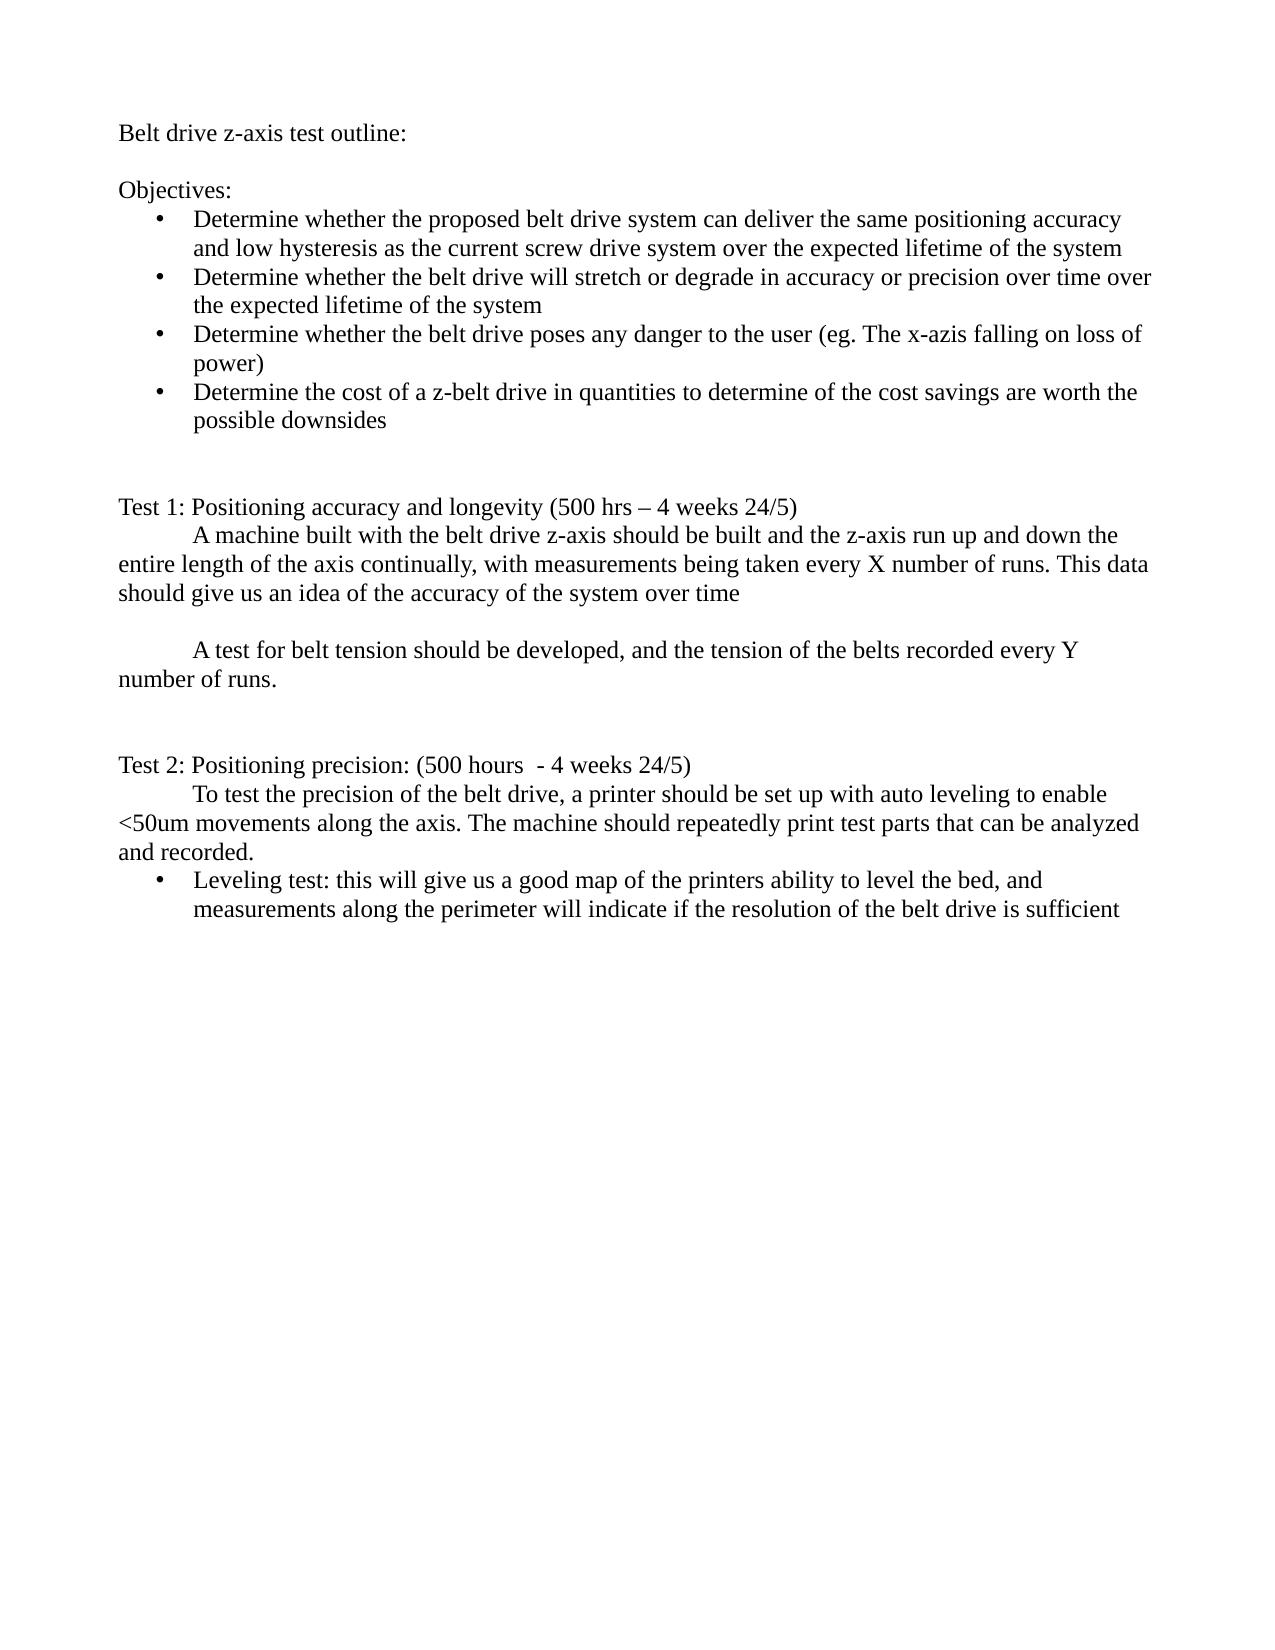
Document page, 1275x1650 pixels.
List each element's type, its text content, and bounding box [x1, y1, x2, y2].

text A machine built with the belt drive z-axis should be built and the z-axis run up and down the entire length of the axis continually, with measurements being taken every X number of runs. This data should give us an idea of the accuracy of the system over time [118, 521, 1157, 607]
list Determine whether the belt drive will stretch or degrade in accuracy or precision over time over the expected lifetime of the system [156, 262, 1157, 319]
text To test the precision of the belt drive, a printer should be set up with auto leveling to enable <50um movements along the axis. The machine should repeatedly print test parts that can be analyzed and recorded. [118, 779, 1157, 866]
text Test 2: Positioning precision: (500 hours - 4 weeks 24/5) [118, 751, 1157, 779]
text Objectives: [118, 176, 1157, 204]
text Test 1: Positioning accuracy and longevity (500 hrs – 4 weeks 24/5) [118, 492, 1157, 521]
list Leveling test: this will give us a good map of the printers ability to level the bed, and measurements along the perimeter will indicate if the resolution of the belt drive is sufficient [156, 866, 1157, 923]
text A test for belt tension should be developed, and the tension of the belts recorded every Y number of runs. [118, 636, 1157, 693]
list Determine whether the proposed belt drive system can deliver the same positioning accuracy and low hysteresis as the current screw drive system over the expected lifetime of the system [156, 204, 1157, 262]
list Determine whether the belt drive poses any danger to the user (eg. The x-azis falling on loss of power) [156, 319, 1157, 377]
text Belt drive z-axis test outline: [118, 118, 1157, 147]
list Determine the cost of a z-belt drive in quantities to determine of the cost savings are worth the possible downsides [156, 377, 1157, 434]
